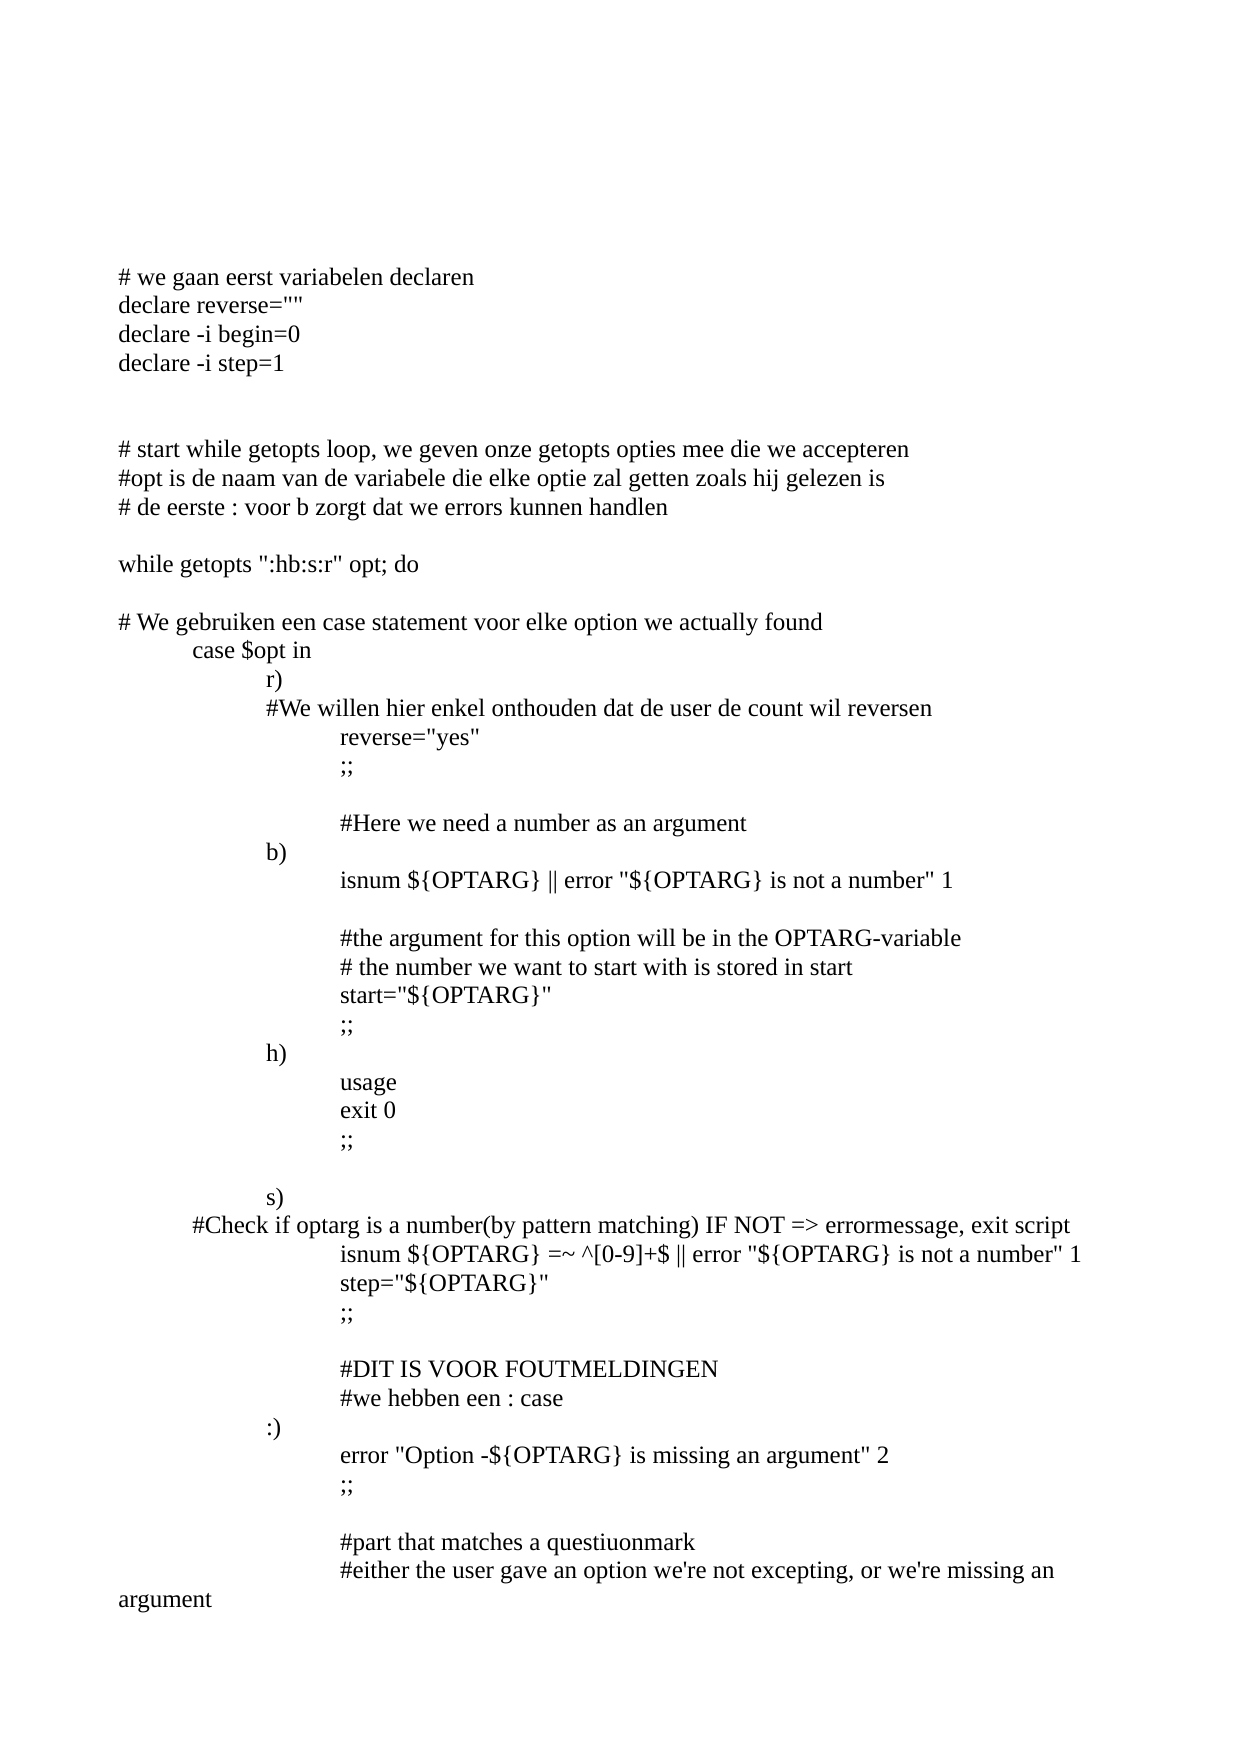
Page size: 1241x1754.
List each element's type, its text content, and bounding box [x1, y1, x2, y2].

text h) [118, 1038, 1122, 1067]
text # We gebruiken een case statement voor elke option we actually found [118, 607, 1122, 636]
text s) [118, 1182, 1122, 1211]
text #We willen hier enkel onthouden dat de user de count wil reversen [118, 693, 1122, 722]
text error "Option -${OPTARG} is missing an argument" 2 [118, 1441, 1122, 1469]
text #either the user gave an option we're not excepting, or we're missing an argument [118, 1556, 1122, 1613]
text isnum ${OPTARG} || error "${OPTARG} is not a number" 1 [118, 866, 1122, 894]
text # the number we want to start with is stored in start [118, 952, 1122, 981]
text #we hebben een : case [118, 1383, 1122, 1412]
text # start while getopts loop, we geven onze getopts opties mee die we accepteren [118, 434, 1122, 463]
text step="${OPTARG}" [118, 1268, 1122, 1297]
text ;; [118, 1124, 1122, 1153]
text start="${OPTARG}" [118, 981, 1122, 1009]
text while getopts ":hb:s:r" opt; do [118, 549, 1122, 578]
text #Here we need a number as an argument [118, 808, 1122, 837]
text declare -i step=1 [118, 348, 1122, 377]
text #DIT IS VOOR FOUTMELDINGEN [118, 1354, 1122, 1383]
text case $opt in [118, 636, 1122, 664]
text exit 0 [118, 1096, 1122, 1124]
text r) [118, 664, 1122, 693]
text declare -i begin=0 [118, 319, 1122, 348]
text # we gaan eerst variabelen declaren [118, 262, 1122, 291]
text ;; [118, 1469, 1122, 1498]
text reverse="yes" [118, 722, 1122, 751]
text #Check if optarg is a number(by pattern matching) IF NOT => errormessage, exit script [118, 1211, 1122, 1239]
text :) [118, 1412, 1122, 1441]
text #part that matches a questiuonmark [118, 1527, 1122, 1556]
text ;; [118, 1009, 1122, 1038]
text #opt is de naam van de variabele die elke optie zal getten zoals hij gelezen is [118, 463, 1122, 492]
text # de eerste : voor b zorgt dat we errors kunnen handlen [118, 492, 1122, 521]
text b) [118, 837, 1122, 866]
text declare reverse="" [118, 291, 1122, 319]
text usage [118, 1067, 1122, 1096]
text ;; [118, 751, 1122, 779]
text #the argument for this option will be in the OPTARG-variable [118, 923, 1122, 952]
text isnum ${OPTARG} =~ ^[0-9]+$ || error "${OPTARG} is not a number" 1 [118, 1239, 1122, 1268]
text ;; [118, 1297, 1122, 1326]
